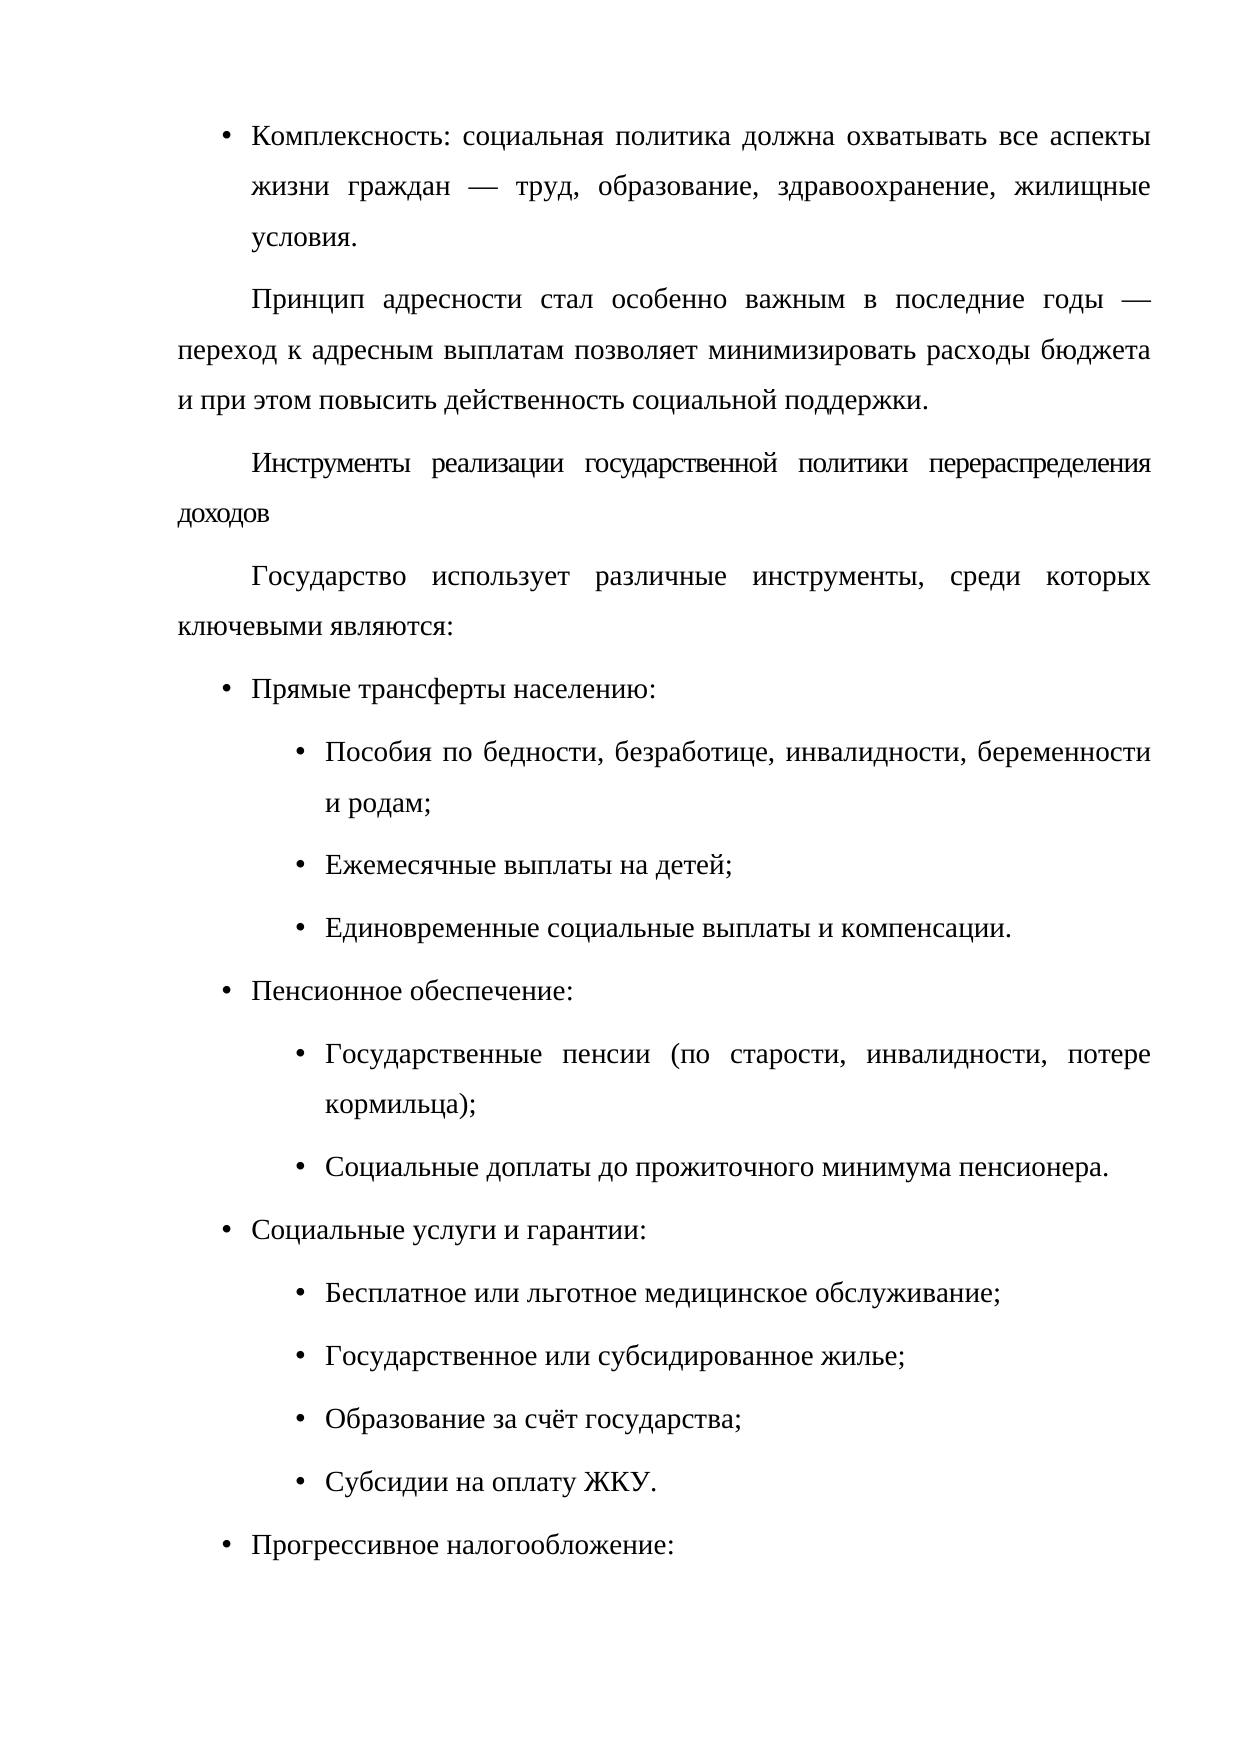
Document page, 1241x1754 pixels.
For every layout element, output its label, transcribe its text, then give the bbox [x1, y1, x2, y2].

list Социальные услуги и гарантии: [222, 1212, 1152, 1246]
text Принцип адресности стал особенно важным в последние годы — переход к адресным выплатам позволяет минимизировать расходы бюджета и при этом повысить действенность социальной поддержки. [177, 282, 1152, 416]
list Прямые трансферты населению: [222, 671, 1152, 705]
text Государство использует различные инструменты, среди которых ключевыми являются: [177, 558, 1152, 642]
list Образование за счёт государства; [295, 1401, 1152, 1435]
list Социальные доплаты до прожиточного минимума пенсионера. [295, 1149, 1152, 1183]
list Прогрессивное налогообложение: [222, 1527, 1152, 1561]
list Бесплатное или льготное медицинское обслуживание; [295, 1275, 1152, 1309]
list Пенсионное обеспечение: [222, 973, 1152, 1007]
list Единовременные социальные выплаты и компенсации. [295, 910, 1152, 944]
list Субсидии на оплату ЖКУ. [295, 1464, 1152, 1498]
subtitle Инструменты реализации государственной политики перераспределения доходов [177, 445, 1152, 529]
list Комплексность: социальная политика должна охватывать все аспекты жизни граждан — труд, образование, здравоохранение, жилищные условия. [222, 118, 1152, 252]
list Пособия по бедности, безработице, инвалидности, беременности и родам; [295, 734, 1152, 818]
list Государственное или субсидированное жилье; [295, 1338, 1152, 1372]
list Ежемесячные выплаты на детей; [295, 847, 1152, 881]
list Государственные пенсии (по старости, инвалидности, потере кормильца); [295, 1036, 1152, 1120]
